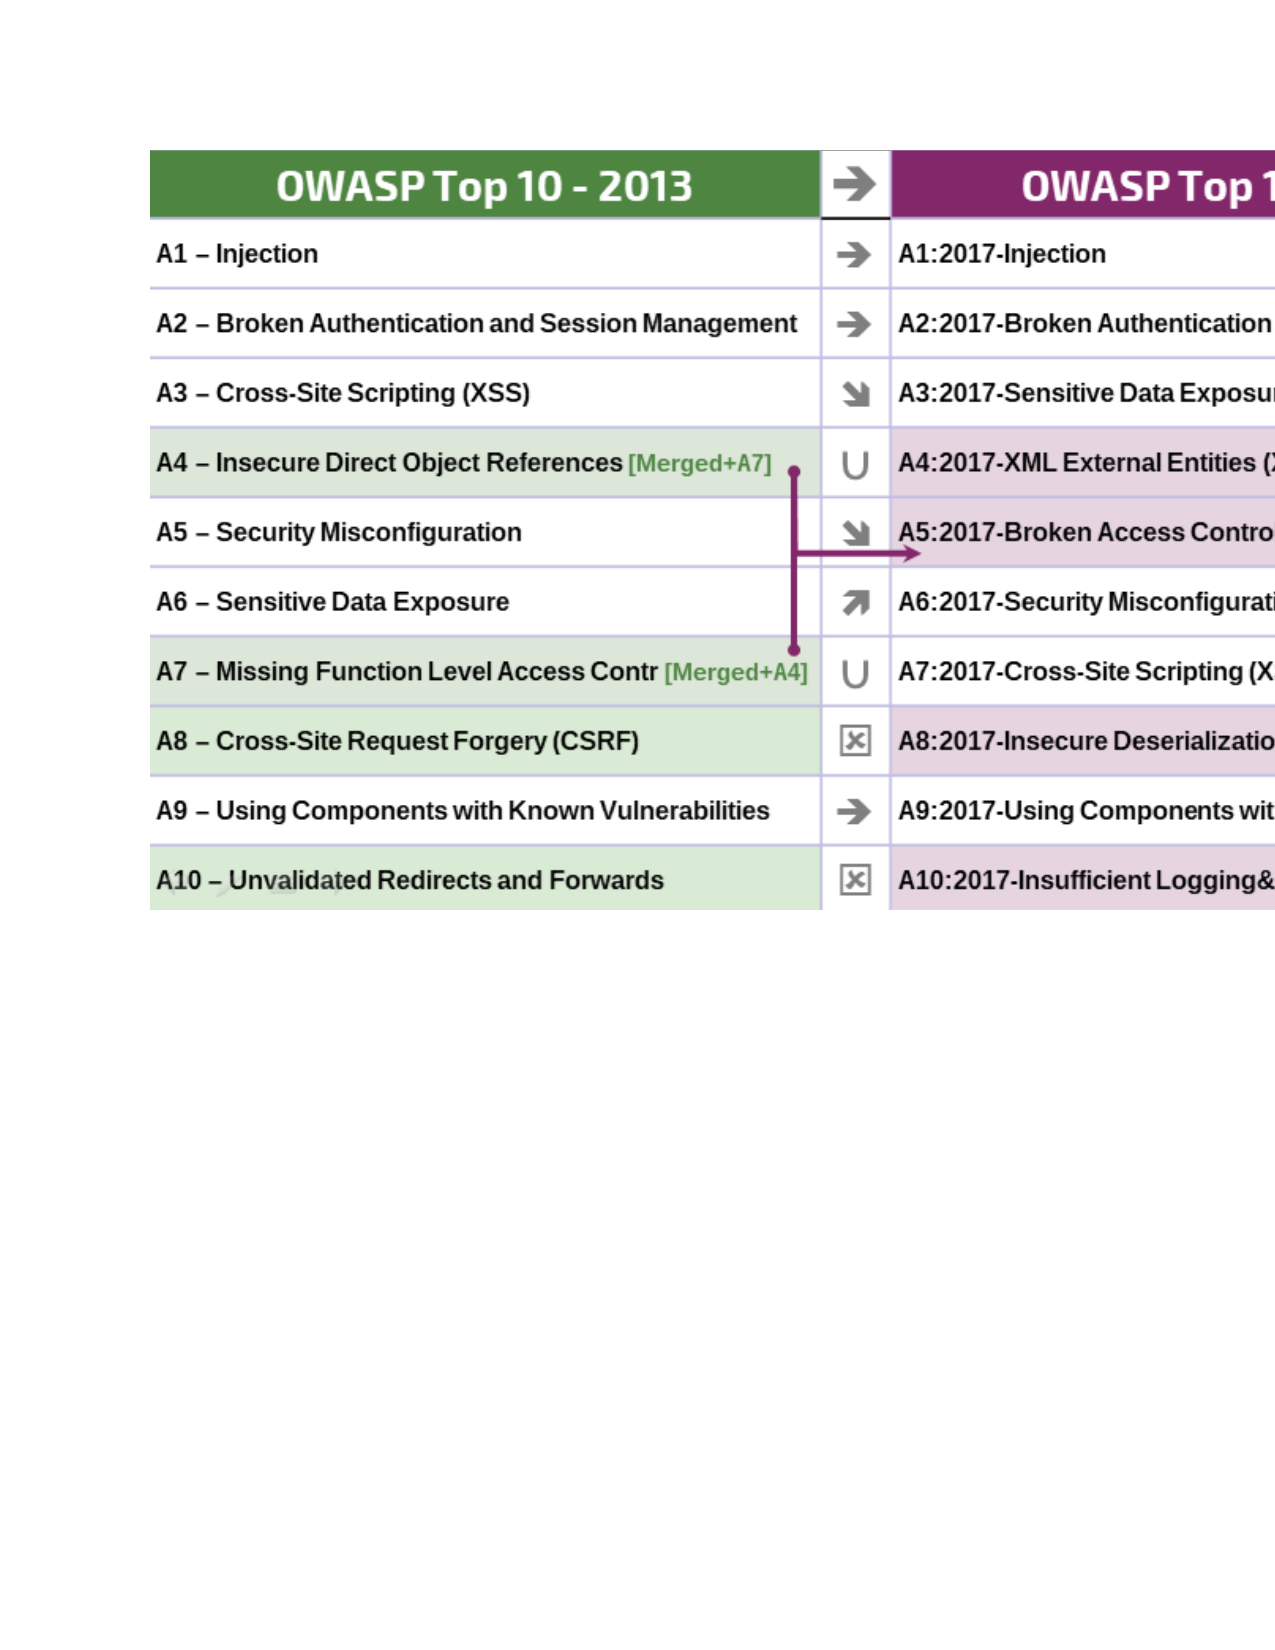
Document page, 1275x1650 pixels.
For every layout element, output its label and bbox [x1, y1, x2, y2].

picture [150, 150, 1275, 910]
